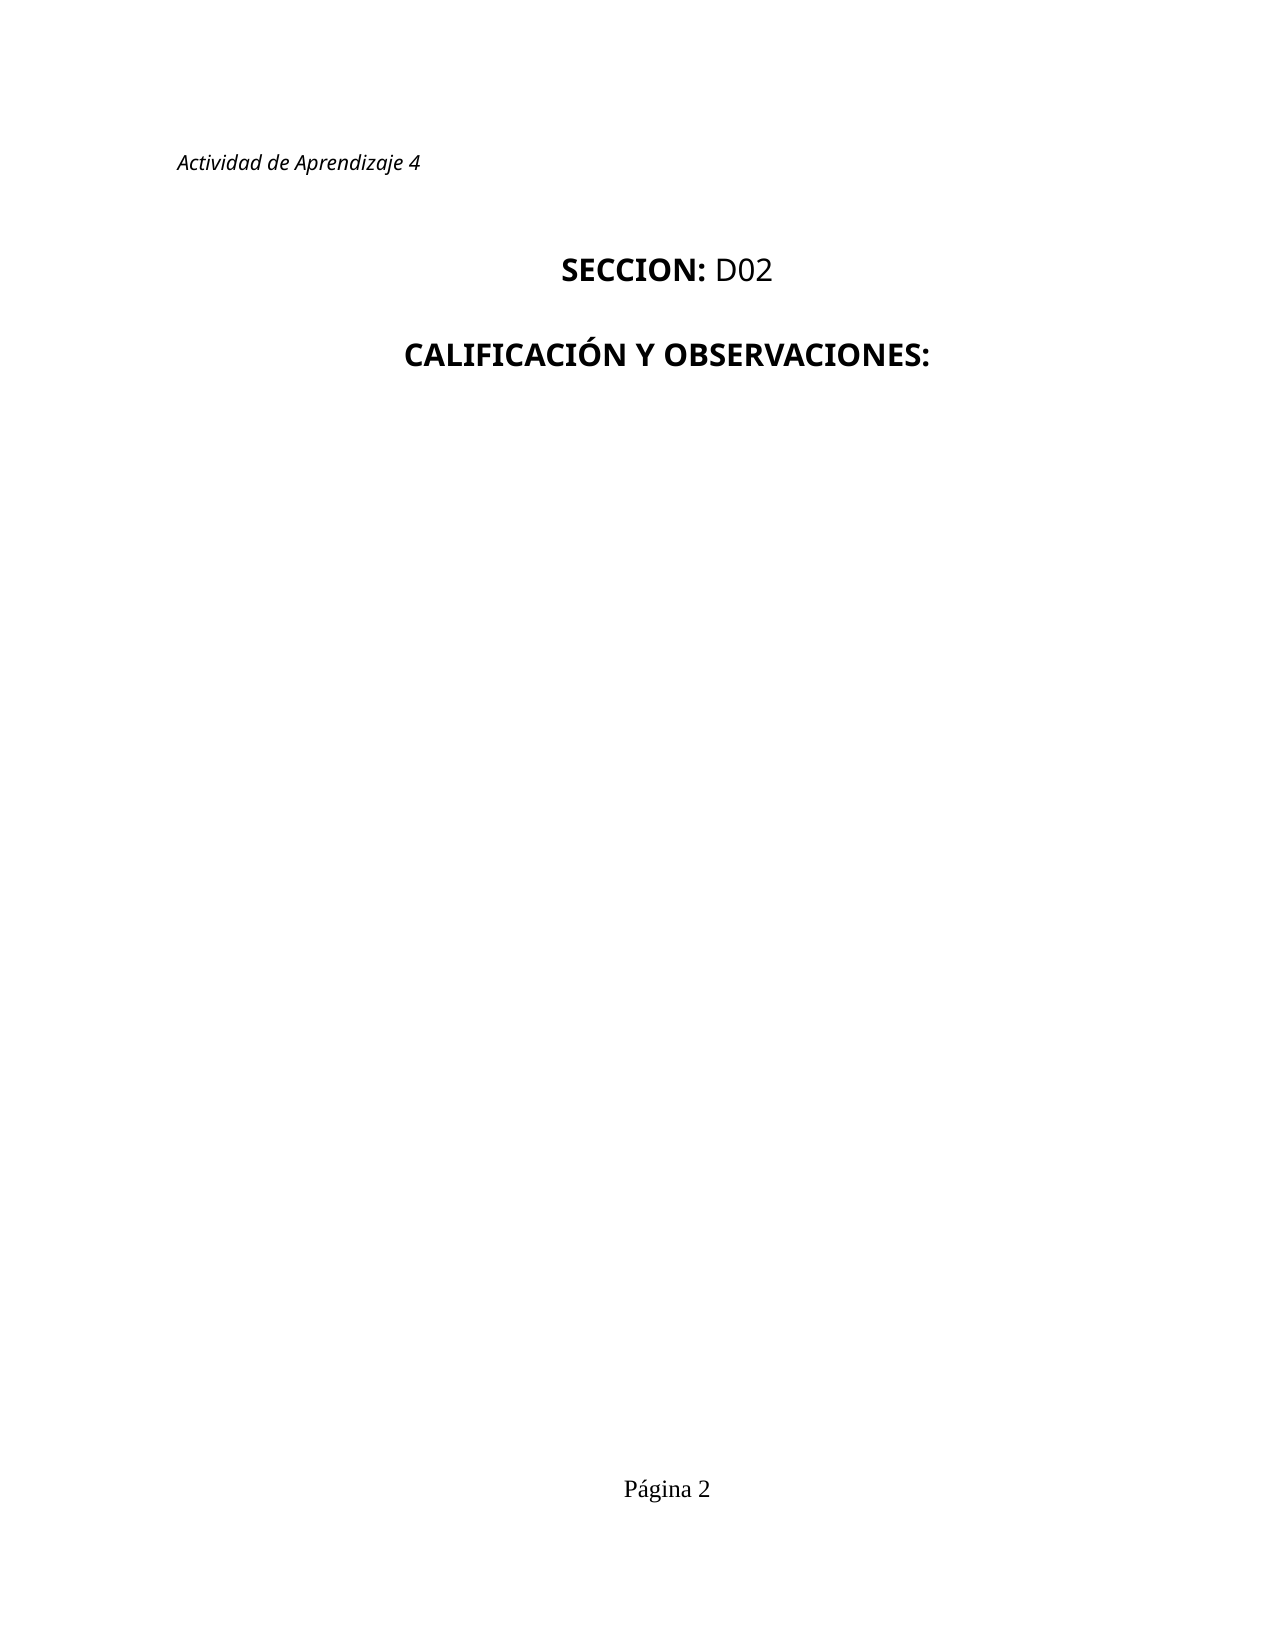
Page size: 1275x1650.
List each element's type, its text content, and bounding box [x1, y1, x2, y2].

text CALIFICACIÓN Y OBSERVACIONES: [177, 291, 1157, 376]
text SECCION: D02 [177, 206, 1157, 291]
